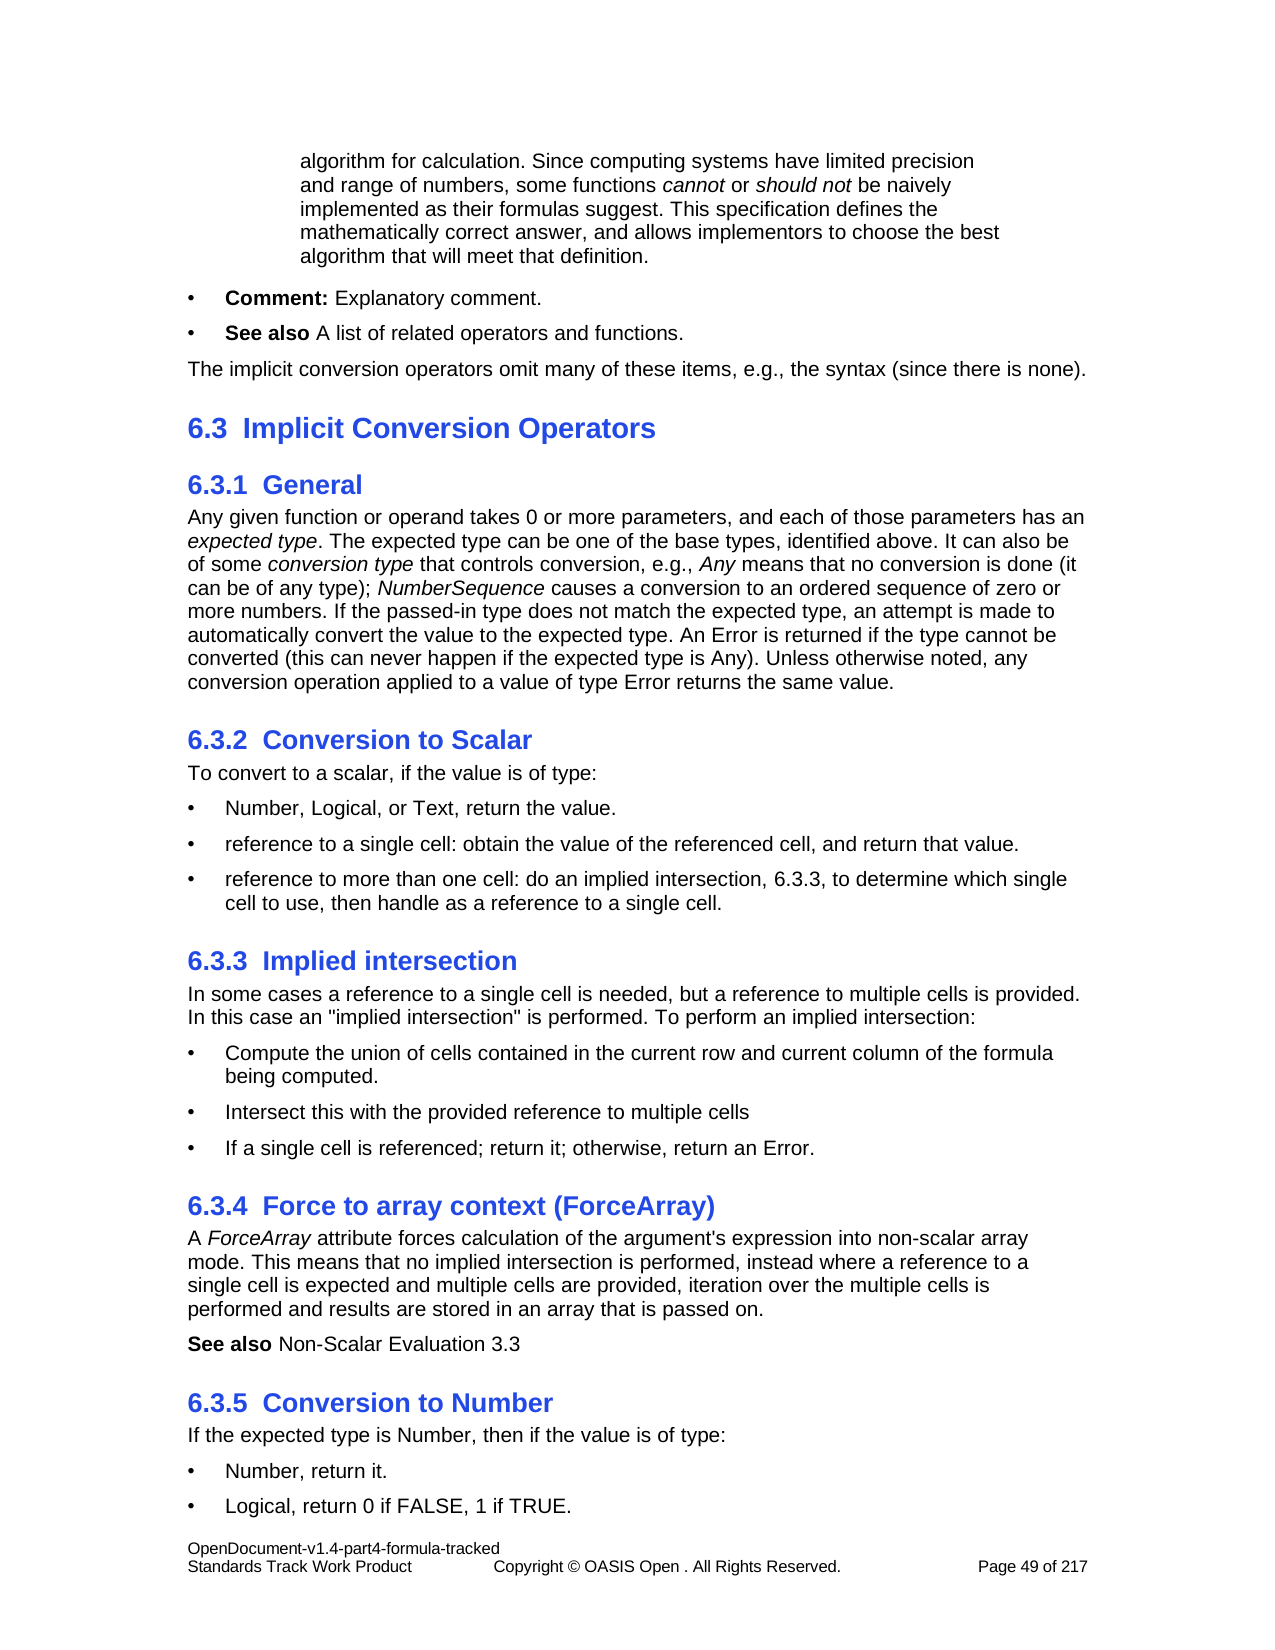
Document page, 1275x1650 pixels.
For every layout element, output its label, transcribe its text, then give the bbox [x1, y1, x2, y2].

list reference to a single cell: obtain the value of the referenced cell, and return that value. [187, 832, 1088, 856]
list Comment: Explanatory comment. [187, 286, 1088, 310]
text Any given function or operand takes 0 or more parameters, and each of those parameters has an expected type. The expected type can be one of the base types, identified above. It can also be of some conversion type that controls conversion, e.g., Any means that no conversion is done (it can be of any type); NumberSequence causes a conversion to an ordered sequence of zero or more numbers. If the passed-in type does not match the expected type, an attempt is made to automatically convert the value to the expected type. An Error is returned if the type cannot be converted (this can never happen if the expected type is Any). Unless otherwise noted, any conversion operation applied to a value of type Error returns the same value. [187, 506, 1088, 694]
subtitle Conversion to Number [187, 1387, 1088, 1417]
list reference to more than one cell: do an implied intersection, 6.3.3, to determine which single cell to use, then handle as a reference to a single cell. [187, 868, 1088, 915]
text If the expected type is Number, then if the value is of type: [187, 1423, 1088, 1447]
text A ForceArray attribute forces calculation of the argument's expression into non-scalar array mode. This means that no implied intersection is performed, instead where a reference to a single cell is expected and multiple cells are provided, iteration over the multiple cells is performed and results are stored in an array that is passed on. [187, 1227, 1088, 1321]
text The implicit conversion operators omit many of these items, e.g., the syntax (since there is none). [187, 357, 1088, 381]
text In some cases a reference to a single cell is needed, but a reference to multiple cells is provided. In this case an "implied intersection" is performed. To perform an implied intersection: [187, 982, 1088, 1029]
subtitle Force to array context (ForceArray) [187, 1191, 1088, 1221]
list Logical, return 0 if FALSE, 1 if TRUE. [187, 1495, 1088, 1518]
list Number, return it. [187, 1459, 1088, 1483]
list algorithm for calculation. Since computing systems have limited precision and range of numbers, some functions cannot or should not be naively implemented as their formulas suggest. This specification defines the mathematically correct answer, and allows implementors to choose the best algorithm that will meet that definition. [262, 150, 1013, 268]
list If a single cell is referenced; return it; otherwise, return an Error. [187, 1136, 1088, 1159]
list Compute the union of cells contained in the current row and current column of the formula being computed. [187, 1041, 1088, 1088]
subtitle Implied intersection [187, 946, 1088, 976]
text To convert to a scalar, if the value is of type: [187, 761, 1088, 784]
subtitle Conversion to Scalar [187, 725, 1088, 755]
subtitle General [187, 469, 1088, 499]
list See also A list of related operators and functions. [187, 322, 1088, 345]
list Intersect this with the provided reference to multiple cells [187, 1100, 1088, 1124]
list Number, Logical, or Text, return the value. [187, 797, 1088, 820]
subtitle Implicit Conversion Operators [187, 412, 1088, 444]
text See also Non-Scalar Evaluation 3.3 [187, 1333, 1088, 1356]
